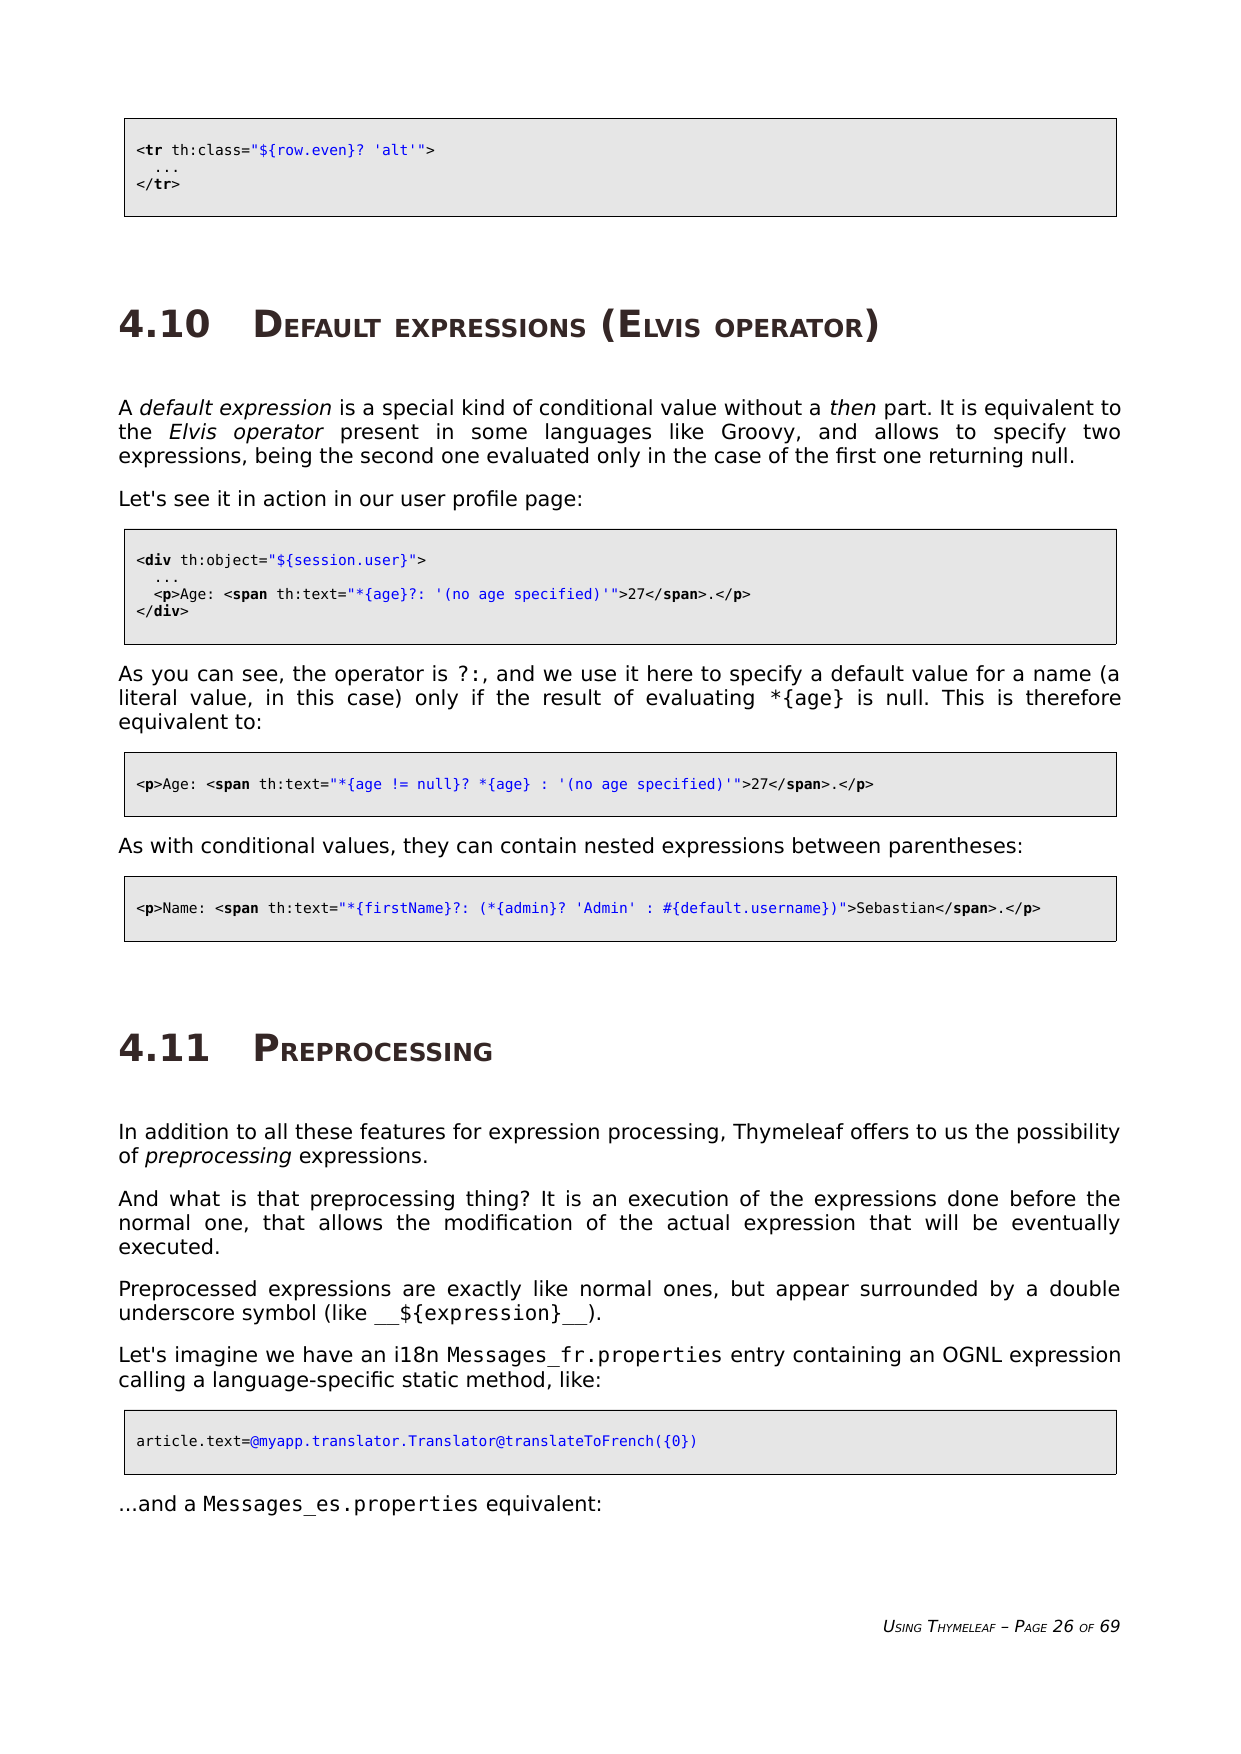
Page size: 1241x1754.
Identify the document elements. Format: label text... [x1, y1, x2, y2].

text Let's see it in action in our user profile page: [118, 487, 1122, 511]
text <p>Name: <span th:text="*{firstName}?: (*{admin}? 'Admin' : #{default.username})">Sebastian</span>.</p> [125, 877, 1116, 941]
text As you can see, the operator is ?:, and we use it here to specify a default value for a name (a literal value, in this case) only if the result of evaluating *{age} is null. This is therefore equivalent to: [118, 662, 1122, 734]
text <tr th:class="${row.even}? 'alt'"> ... </tr> [125, 119, 1116, 216]
text In addition to all these features for expression processing, Thymeleaf offers to us the possibility of preprocessing expressions. [118, 1120, 1122, 1169]
text Let's imagine we have an i18n Messages_fr.properties entry containing an OGNL expression calling a language-specific static method, like: [118, 1343, 1122, 1392]
text <div th:object="${session.user}"> ... <p>Age: <span th:text="*{age}?: '(no age specified)'">27</span>.</p> </div> [125, 530, 1116, 644]
text And what is that preprocessing thing? It is an execution of the expressions done before the normal one, that allows the modification of the actual expression that will be eventually executed. [118, 1187, 1122, 1259]
subtitle Default expressions (Elvis operator) [118, 302, 1122, 346]
text Preprocessed expressions are exactly like normal ones, but appear surrounded by a double underscore symbol (like __${expression}__). [118, 1277, 1122, 1326]
text <p>Age: <span th:text="*{age != null}? *{age} : '(no age specified)'">27</span>.</p> [125, 753, 1116, 816]
text A default expression is a special kind of conditional value without a then part. It is equivalent to the Elvis operator present in some languages like Groovy, and allows to specify two expressions, being the second one evaluated only in the case of the first one returning null. [118, 396, 1122, 469]
text ...and a Messages_es.properties equivalent: [118, 1492, 1122, 1516]
text article.text=@myapp.translator.Translator@translateToFrench({0}) [125, 1411, 1116, 1474]
text As with conditional values, they can contain nested expressions between parentheses: [118, 834, 1122, 859]
subtitle Preprocessing [118, 1026, 1122, 1070]
